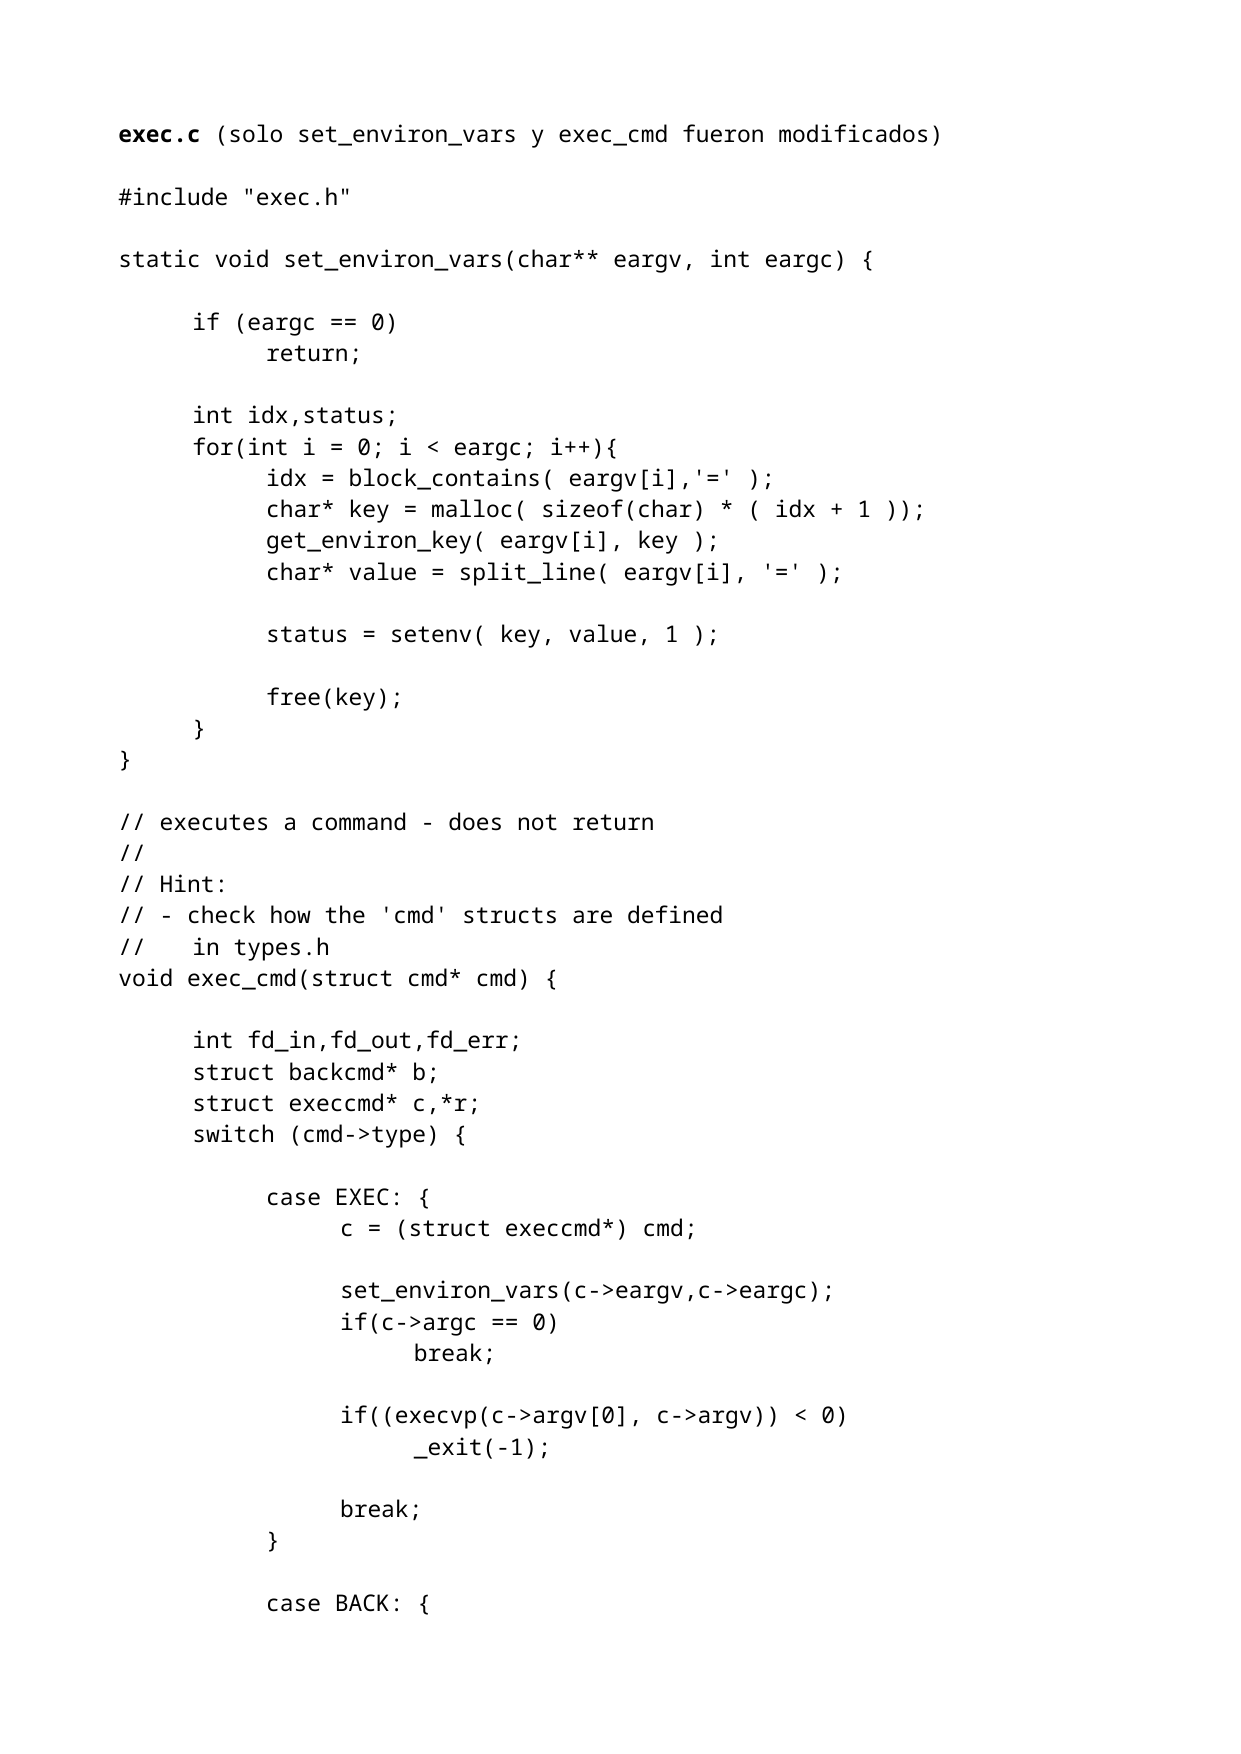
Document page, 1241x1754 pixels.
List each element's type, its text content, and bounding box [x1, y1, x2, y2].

text // Hint: [118, 868, 1122, 899]
text struct backcmd* b; [118, 1056, 1122, 1087]
text status = setenv( key, value, 1 ); [118, 618, 1122, 649]
text return; [118, 337, 1122, 368]
text int idx,status; [118, 399, 1122, 431]
text // in types.h [118, 931, 1122, 962]
text exec.c (solo set_environ_vars y exec_cmd fueron modificados) [118, 118, 1122, 149]
text for(int i = 0; i < eargc; i++){ [118, 431, 1122, 462]
text static void set_environ_vars(char** eargv, int eargc) { [118, 243, 1122, 274]
text char* value = split_line( eargv[i], '=' ); [118, 556, 1122, 587]
text void exec_cmd(struct cmd* cmd) { [118, 962, 1122, 993]
text // [118, 837, 1122, 868]
text } [118, 712, 1122, 743]
text int fd_in,fd_out,fd_err; [118, 1024, 1122, 1056]
text _exit(-1); [118, 1431, 1122, 1462]
text } [118, 1524, 1122, 1556]
text break; [118, 1493, 1122, 1524]
text // executes a command - does not return [118, 806, 1122, 837]
text char* key = malloc( sizeof(char) * ( idx + 1 )); [118, 493, 1122, 524]
text idx = block_contains( eargv[i],'=' ); [118, 462, 1122, 493]
text } [118, 743, 1122, 774]
text break; [118, 1337, 1122, 1368]
text switch (cmd->type) { [118, 1118, 1122, 1149]
text if(c->argc == 0) [118, 1306, 1122, 1337]
text #include "exec.h" [118, 181, 1122, 212]
text free(key); [118, 681, 1122, 712]
text set_environ_vars(c->eargv,c->eargc); [118, 1274, 1122, 1306]
text c = (struct execcmd*) cmd; [118, 1212, 1122, 1243]
text if (eargc == 0) [118, 306, 1122, 337]
text struct execcmd* c,*r; [118, 1087, 1122, 1118]
text // - check how the 'cmd' structs are defined [118, 899, 1122, 931]
text get_environ_key( eargv[i], key ); [118, 524, 1122, 556]
text case BACK: { [118, 1587, 1122, 1618]
text case EXEC: { [118, 1181, 1122, 1212]
text if((execvp(c->argv[0], c->argv)) < 0) [118, 1399, 1122, 1431]
